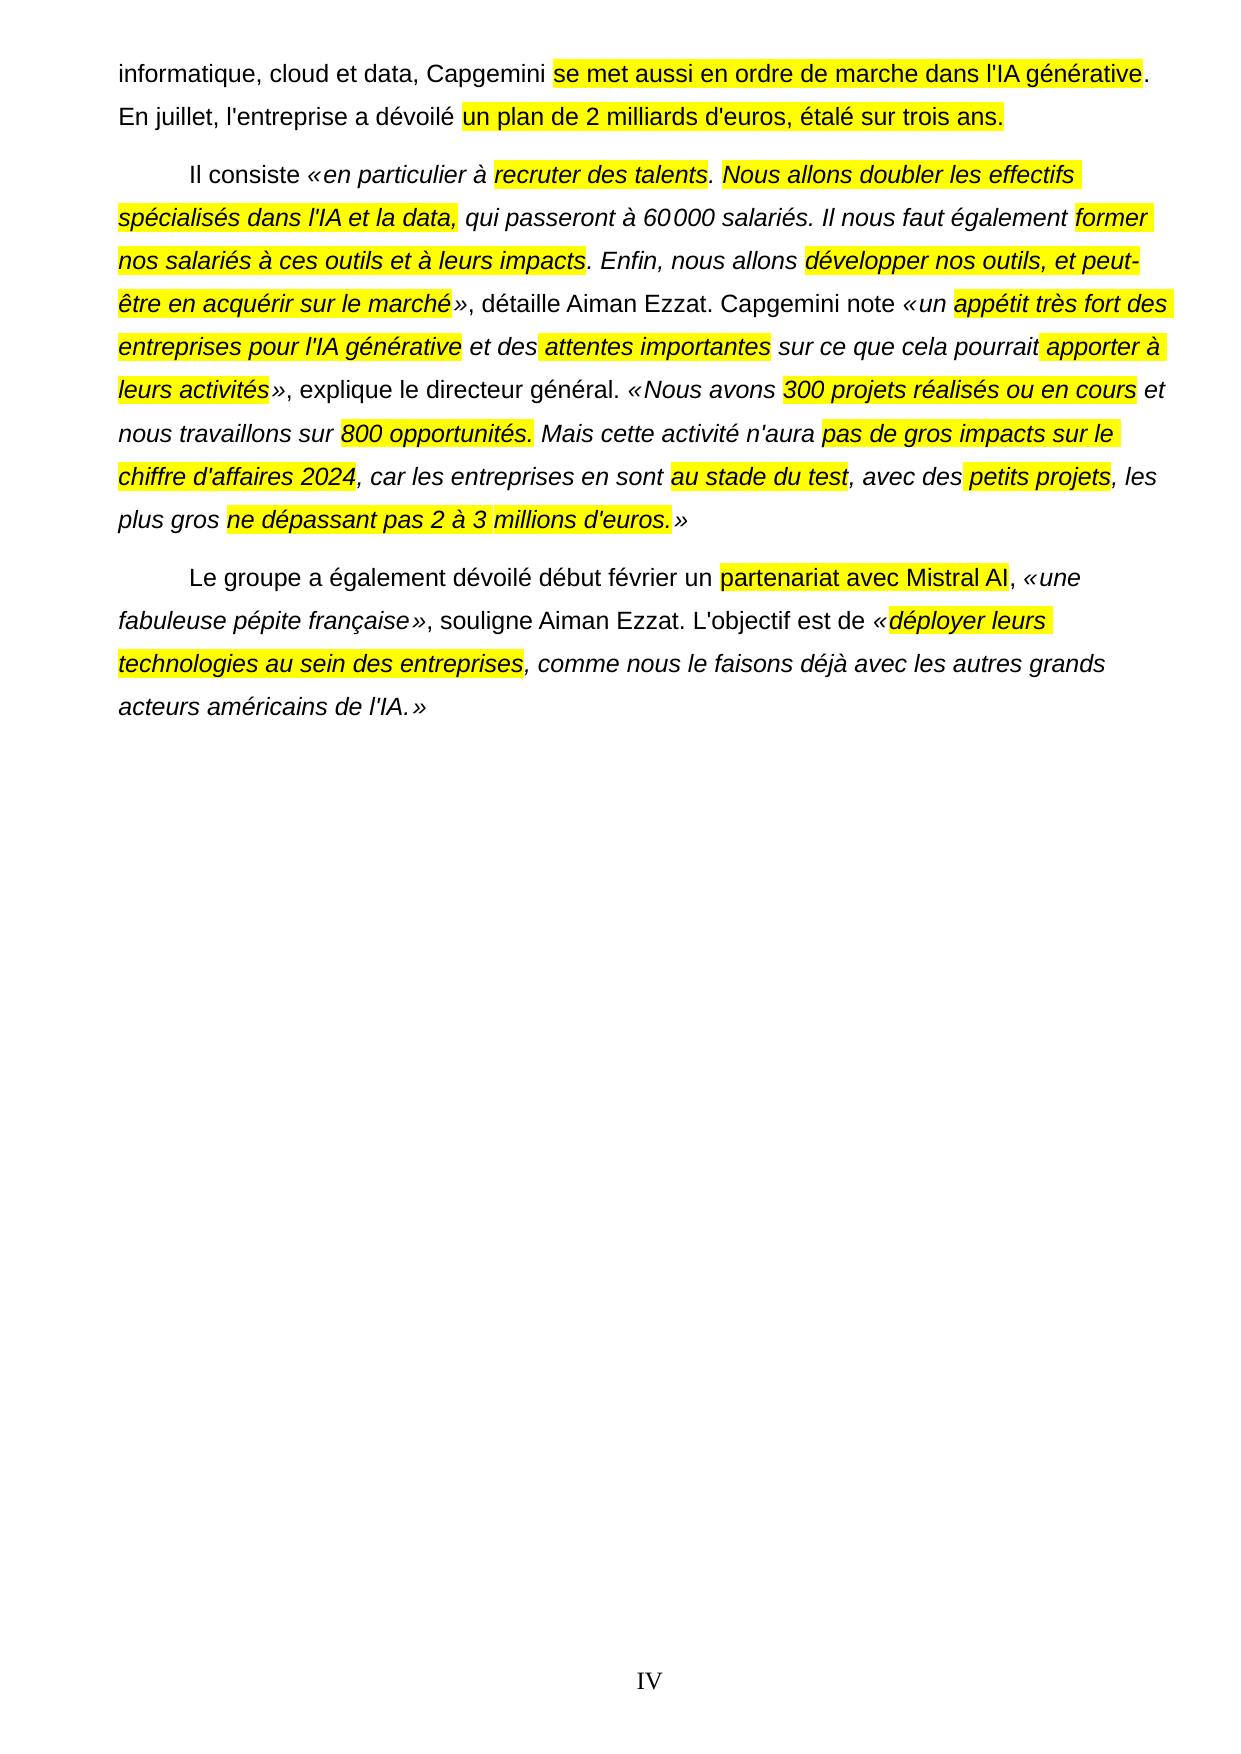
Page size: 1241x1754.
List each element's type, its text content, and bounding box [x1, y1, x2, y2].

text informatique, cloud et data, Capgemini se met aussi en ordre de marche dans l'IA générative. En juillet, l'entreprise a dévoilé un plan de 2 milliards d'euros, étalé sur trois ans. [118, 59, 1181, 131]
text Le groupe a également dévoilé début février un partenariat avec Mistral AI, « une fabuleuse pépite française », souligne Aiman Ezzat. L'objectif est de « déployer leurs technologies au sein des entreprises, comme nous le faisons déjà avec les autres grands acteurs américains de l'IA. » [118, 563, 1181, 721]
text Il consiste « en particulier à recruter des talents. Nous allons doubler les effectifs spécialisés dans l'IA et la data, qui passeront à 60 000 salariés. Il nous faut également former nos salariés à ces outils et à leurs impacts. Enfin, nous allons développer nos outils, et peut-être en acquérir sur le marché », détaille Aiman Ezzat. Capgemini note « un appétit très fort des entreprises pour l'IA générative et des attentes importantes sur ce que cela pourrait apporter à leurs activités », explique le directeur général. « Nous avons 300 projets réalisés ou en cours et nous travaillons sur 800 opportunités. Mais cette activité n'aura pas de gros impacts sur le chiffre d'affaires 2024, car les entreprises en sont au stade du test, avec des petits projets, les plus gros ne dépassant pas 2 à 3 millions d'euros. » [118, 160, 1181, 534]
